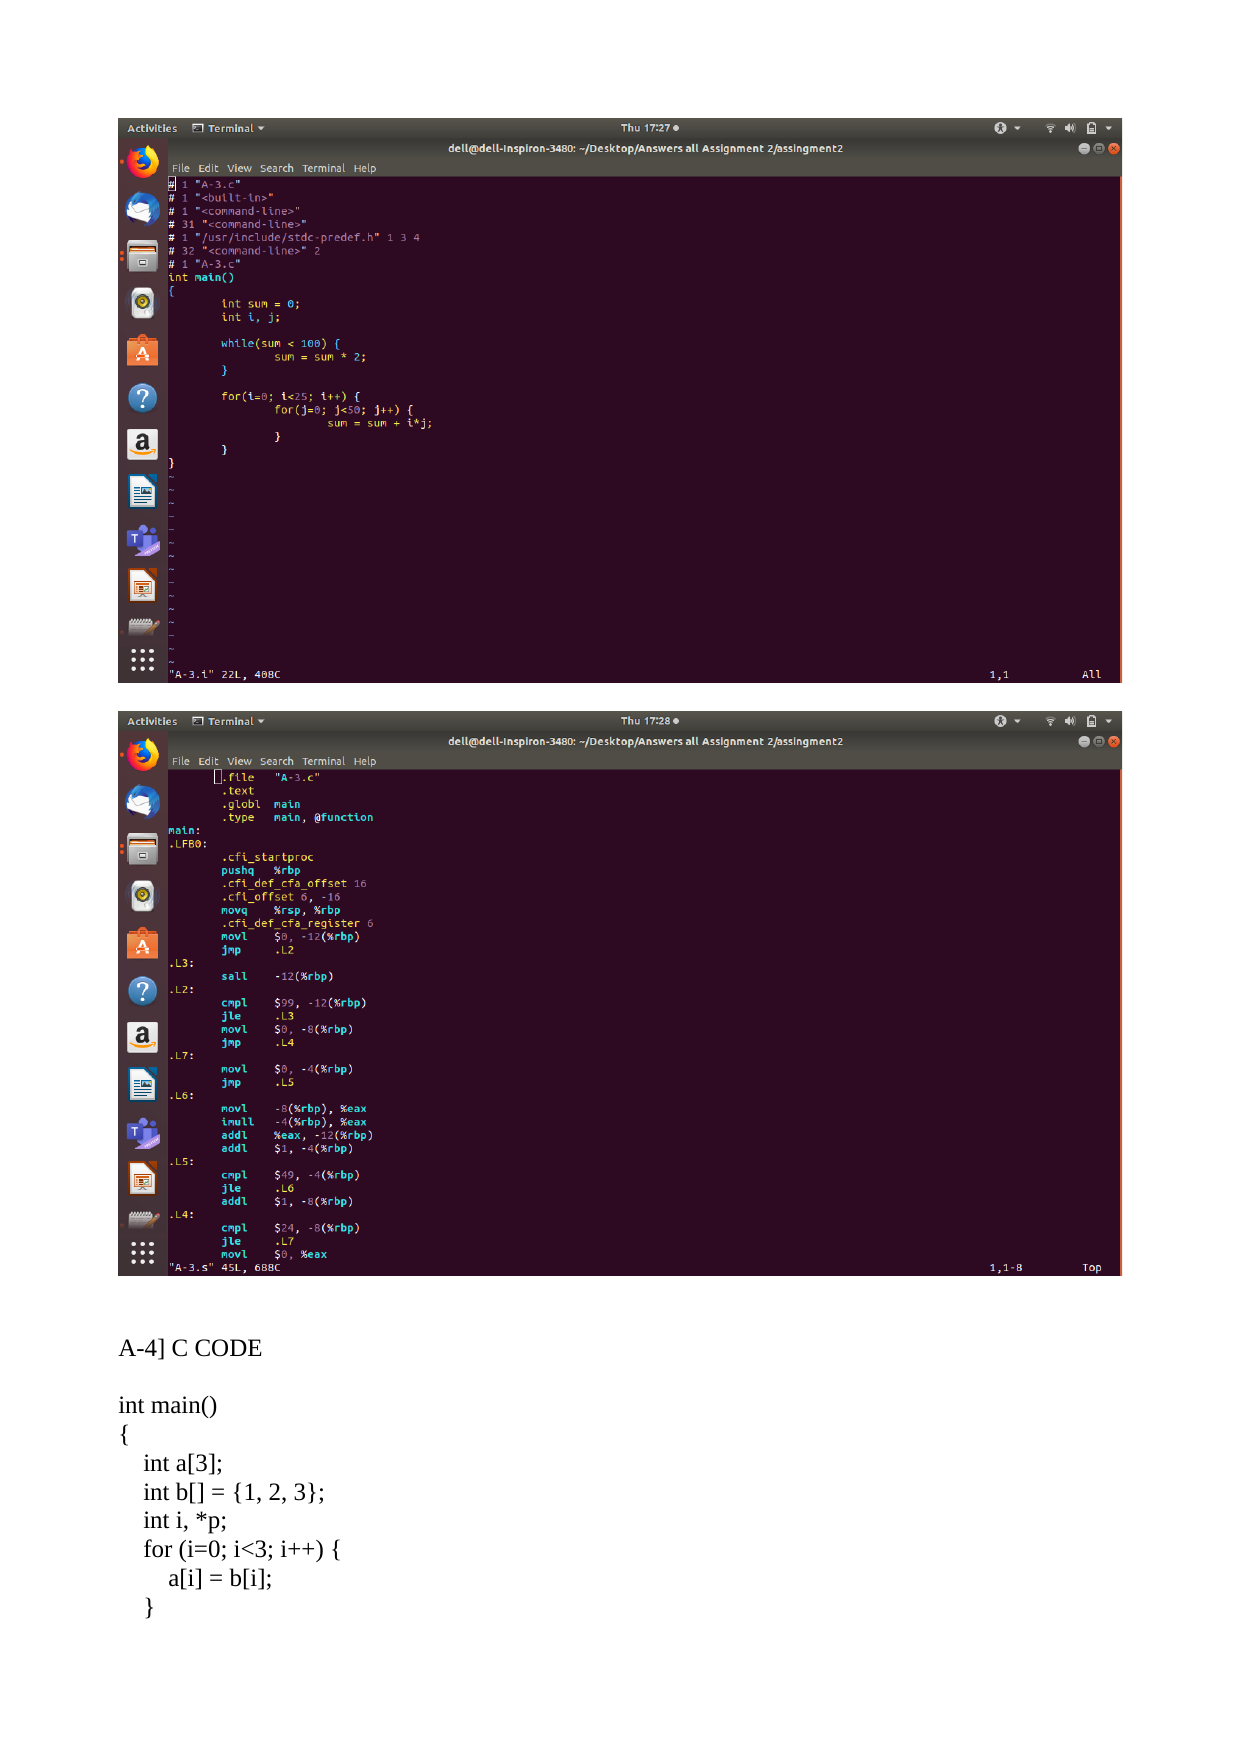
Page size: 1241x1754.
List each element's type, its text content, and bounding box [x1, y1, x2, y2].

picture [118, 711, 1123, 1276]
text int main() [118, 1391, 1122, 1419]
text for (i=0; i<3; i++) { [118, 1534, 1122, 1563]
text int i, *p; [118, 1506, 1122, 1534]
text { [118, 1419, 1122, 1448]
text int a[3]; [118, 1448, 1122, 1477]
text A-4] C CODE [118, 1333, 1122, 1362]
text a[i] = b[i]; [118, 1563, 1122, 1592]
text int b[] = {1, 2, 3}; [118, 1477, 1122, 1506]
text } [118, 1592, 1122, 1621]
picture [118, 118, 1123, 683]
